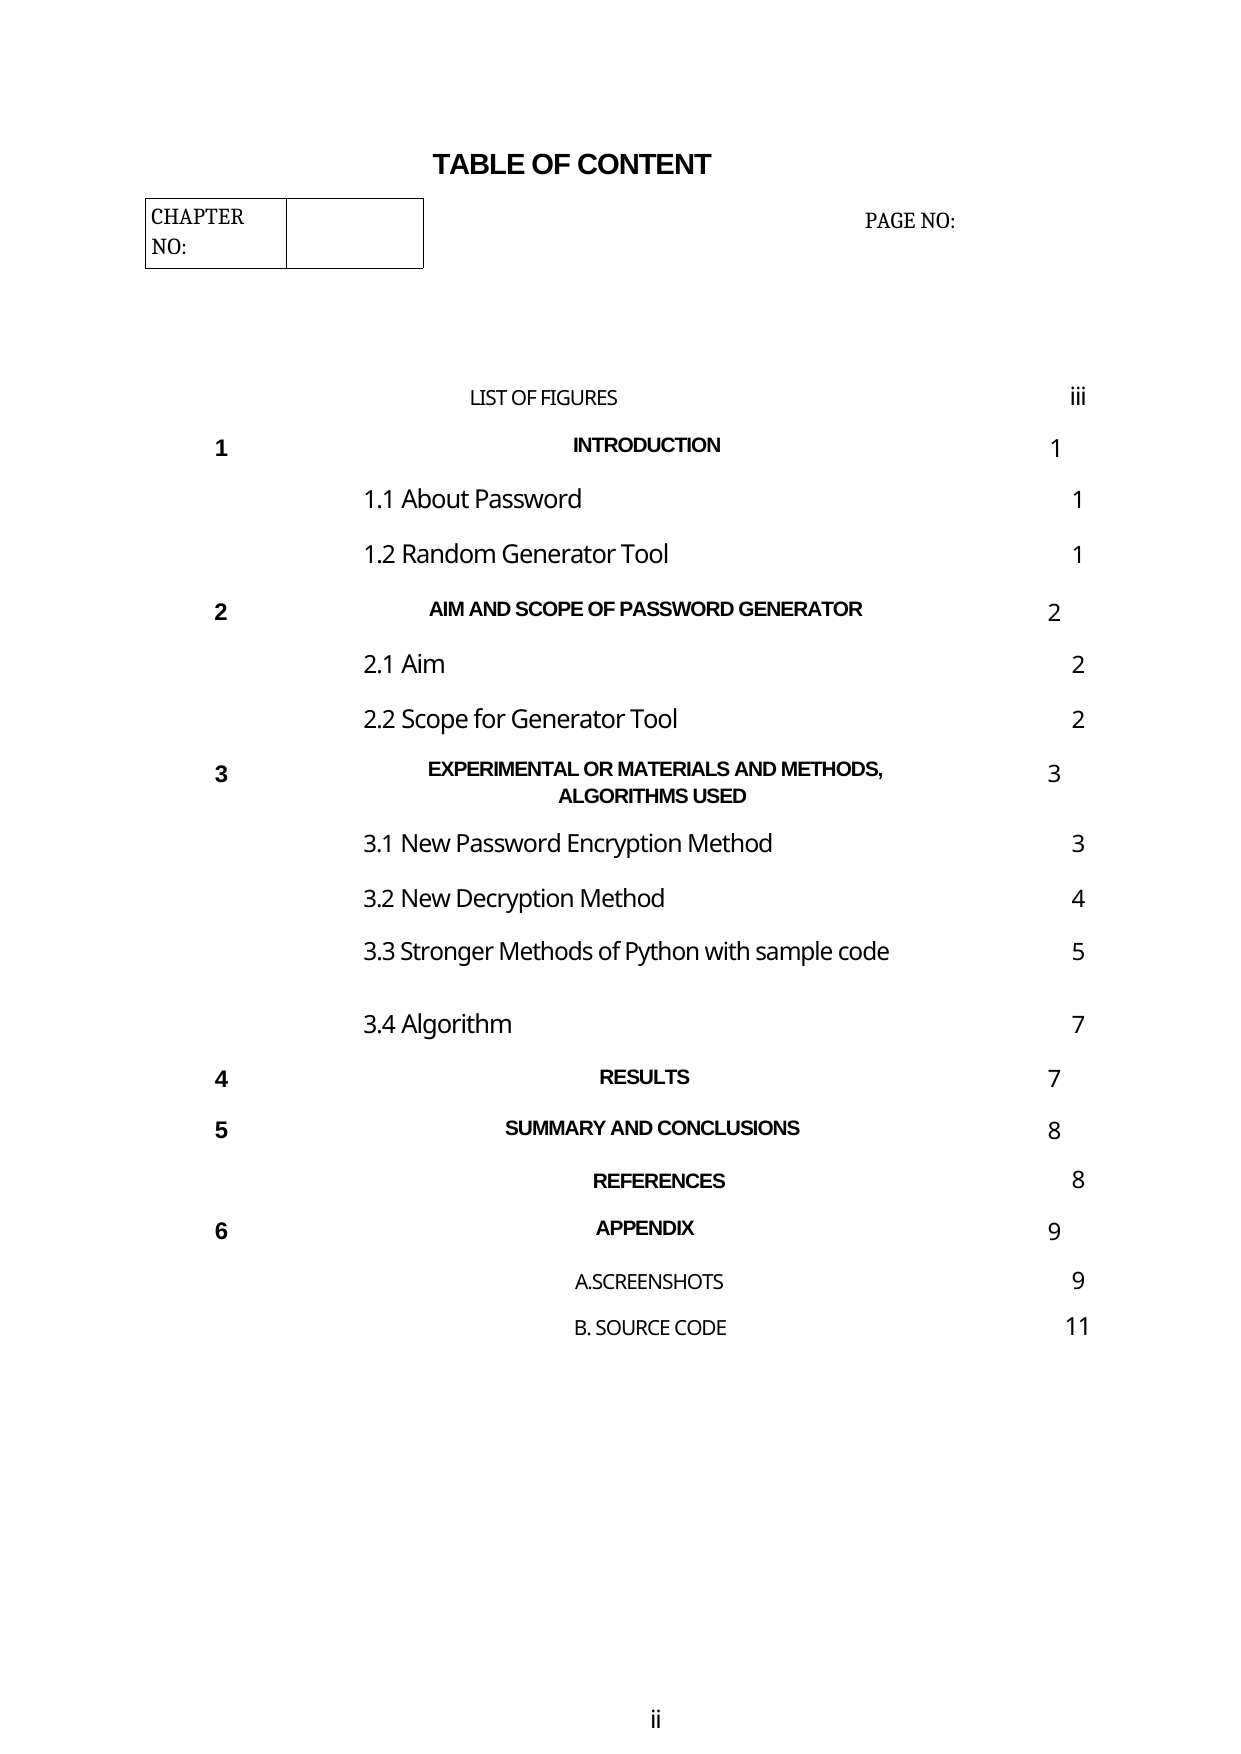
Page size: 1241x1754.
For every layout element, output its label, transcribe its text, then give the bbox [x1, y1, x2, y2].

text 2.1 Aim 2 [363, 646, 1105, 680]
table_header [424, 198, 436, 268]
table_header 9 [884, 1206, 1082, 1253]
table_header 8 [939, 1106, 1082, 1153]
text 3.4 Algorithm 7 [363, 1006, 1105, 1040]
text B. SOURCE CODE 11 [574, 1308, 1105, 1342]
table_header 5 [168, 1106, 357, 1153]
table_header 2 [976, 587, 1082, 635]
text A.SCREENSHOTS 9 [575, 1262, 1105, 1296]
table_header 6 [168, 1206, 409, 1253]
table_header 2 [168, 587, 320, 635]
table_header RESULTS [414, 1054, 882, 1101]
text ii [146, 1701, 668, 1736]
text 3.1 New Password Encryption Method 3 [363, 825, 1105, 859]
table_header SUMMARY AND CONCLUSIONS [357, 1106, 938, 1153]
table_header [287, 199, 423, 268]
table_header PAGE NO: [853, 198, 1095, 268]
table_header APPENDIX [409, 1206, 884, 1253]
table_header EXPERIMENTAL OR MATERIALS AND METHODS, ALGORITHMS USED [314, 749, 982, 815]
table_header 1 [168, 423, 397, 470]
text 1.1 About Password 1 [363, 481, 1105, 515]
text LIST OF FIGURES iii [146, 377, 1105, 412]
text 2.2 Scope for Generator Tool 2 [363, 701, 1105, 735]
table_header 4 [168, 1054, 413, 1101]
table_header 1 [899, 423, 1087, 470]
table_header [137, 198, 145, 268]
table_header 3 [982, 749, 1082, 815]
text TABLE OF CONTENT [146, 142, 719, 182]
text REFERENCES 8 [593, 1161, 1105, 1196]
text 3.2 New Decryption Method 4 [363, 880, 1105, 914]
table_header AIM AND SCOPE OF PASSWORD GENERATOR [320, 587, 976, 635]
table_header 7 [882, 1054, 1082, 1101]
table_header CHAPTER NO: [146, 199, 286, 268]
table_header [436, 198, 853, 268]
table_header 3 [168, 749, 313, 815]
text 1.2 Random Generator Tool 1 [363, 536, 1105, 570]
text 3.3 Stronger Methods of Python with sample code 5 [363, 933, 1105, 968]
table_header INTRODUCTION [397, 423, 899, 470]
